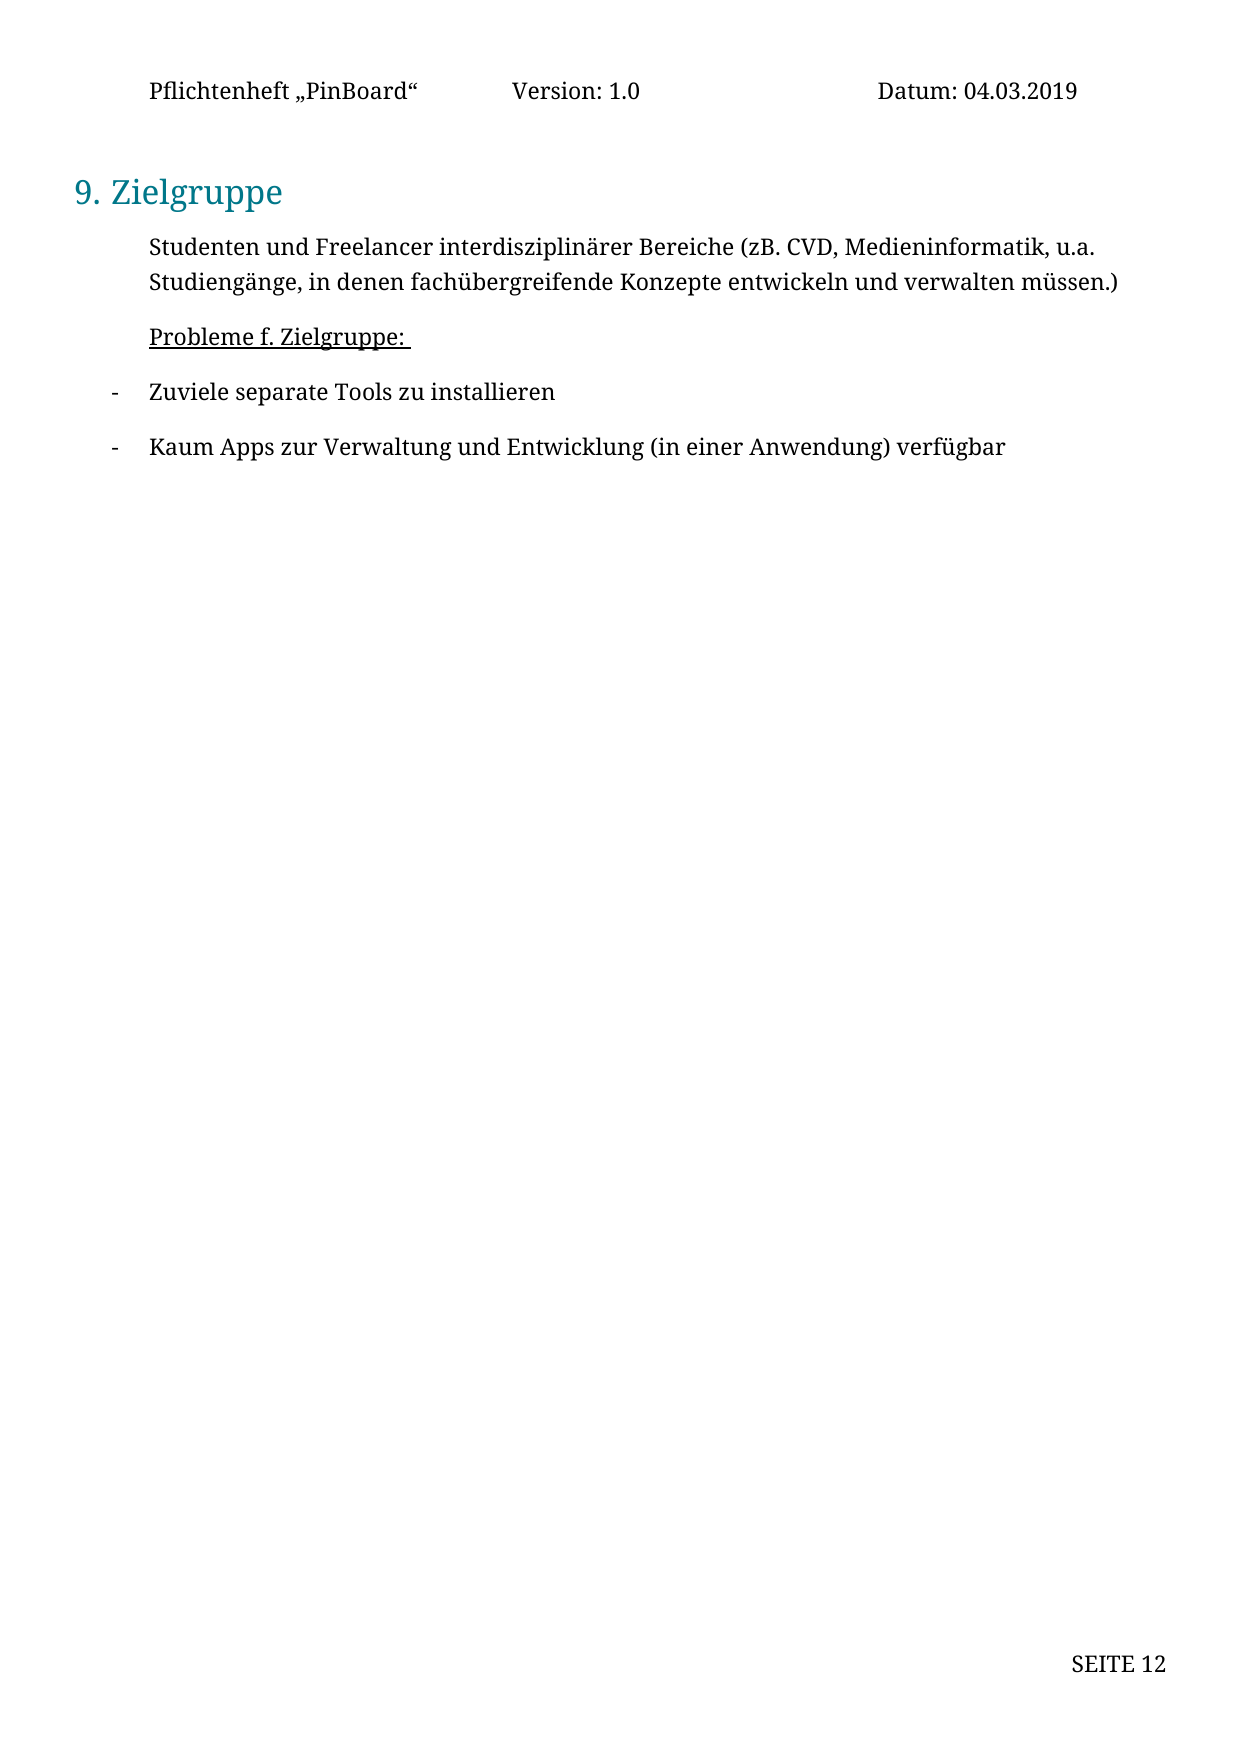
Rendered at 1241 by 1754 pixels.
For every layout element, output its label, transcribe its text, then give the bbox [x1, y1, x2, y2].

text Probleme f. Zielgruppe: [149, 321, 1166, 352]
list Zuviele separate Tools zu installieren [111, 376, 1166, 407]
text Studenten und Freelancer interdisziplinärer Bereiche (zB. CVD, Medieninformatik, u.a. Studiengänge, in denen fachübergreifende Konzepte entwickeln und verwalten müssen.) [149, 231, 1166, 297]
subtitle Zielgruppe [74, 169, 1166, 214]
list Kaum Apps zur Verwaltung und Entwicklung (in einer Anwendung) verfügbar [111, 431, 1166, 462]
